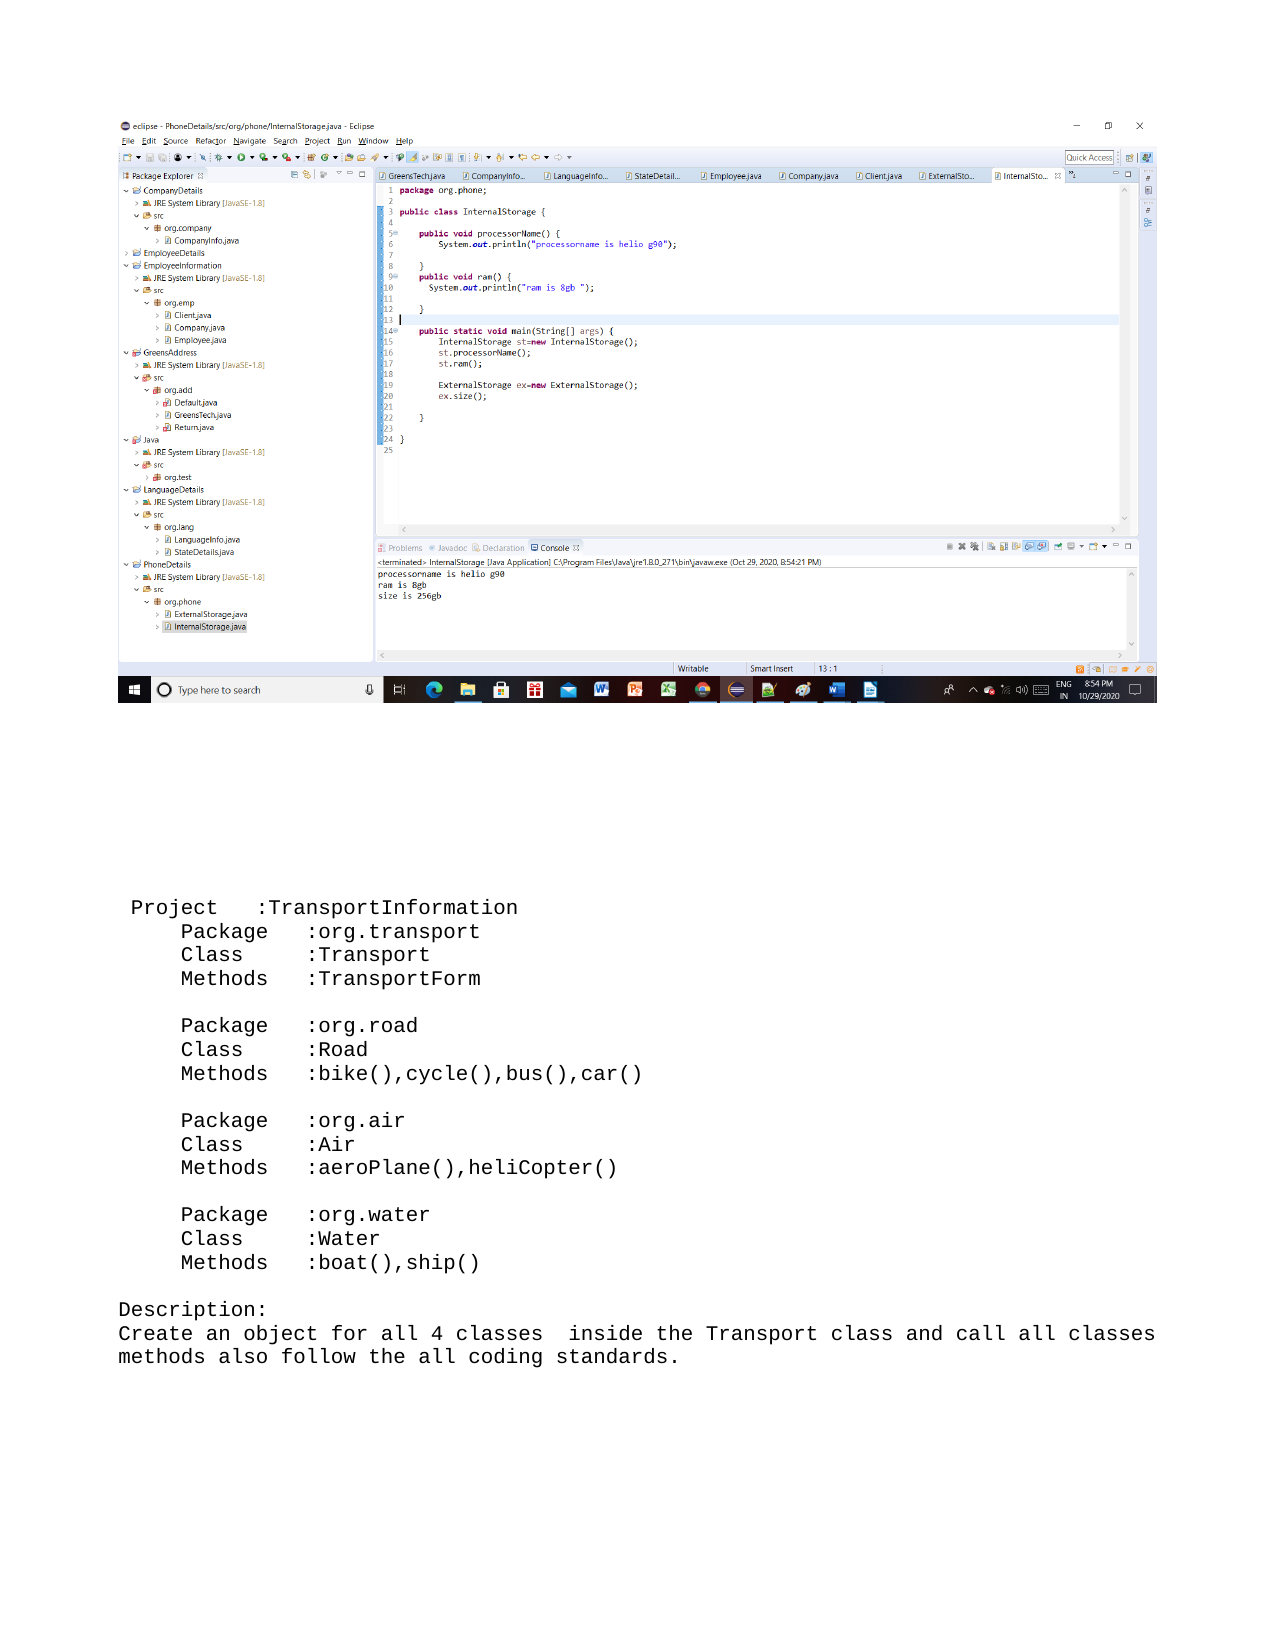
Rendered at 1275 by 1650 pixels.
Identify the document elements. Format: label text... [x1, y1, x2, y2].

text Description: [118, 1299, 1157, 1323]
text Class :Road [118, 1039, 1157, 1063]
text Project :TransportInformation [118, 897, 1157, 921]
text Methods :boat(),ship() [118, 1252, 1157, 1275]
text Package :org.air [118, 1110, 1157, 1133]
text Methods :TransportForm [118, 968, 1157, 992]
text Methods :aeroPlane(),heliCopter() [118, 1157, 1157, 1181]
text Package :org.water [118, 1204, 1157, 1228]
text Class :Transport [118, 944, 1157, 968]
text Package :org.transport [118, 921, 1157, 944]
text Create an object for all 4 classes inside the Transport class and call all classes methods also follow the all coding standards. [118, 1323, 1157, 1370]
text Class :Water [118, 1228, 1157, 1252]
text Class :Air [118, 1133, 1157, 1157]
text Package :org.road [118, 1015, 1157, 1039]
picture [118, 118, 1157, 703]
text Methods :bike(),cycle(),bus(),car() [118, 1063, 1157, 1086]
